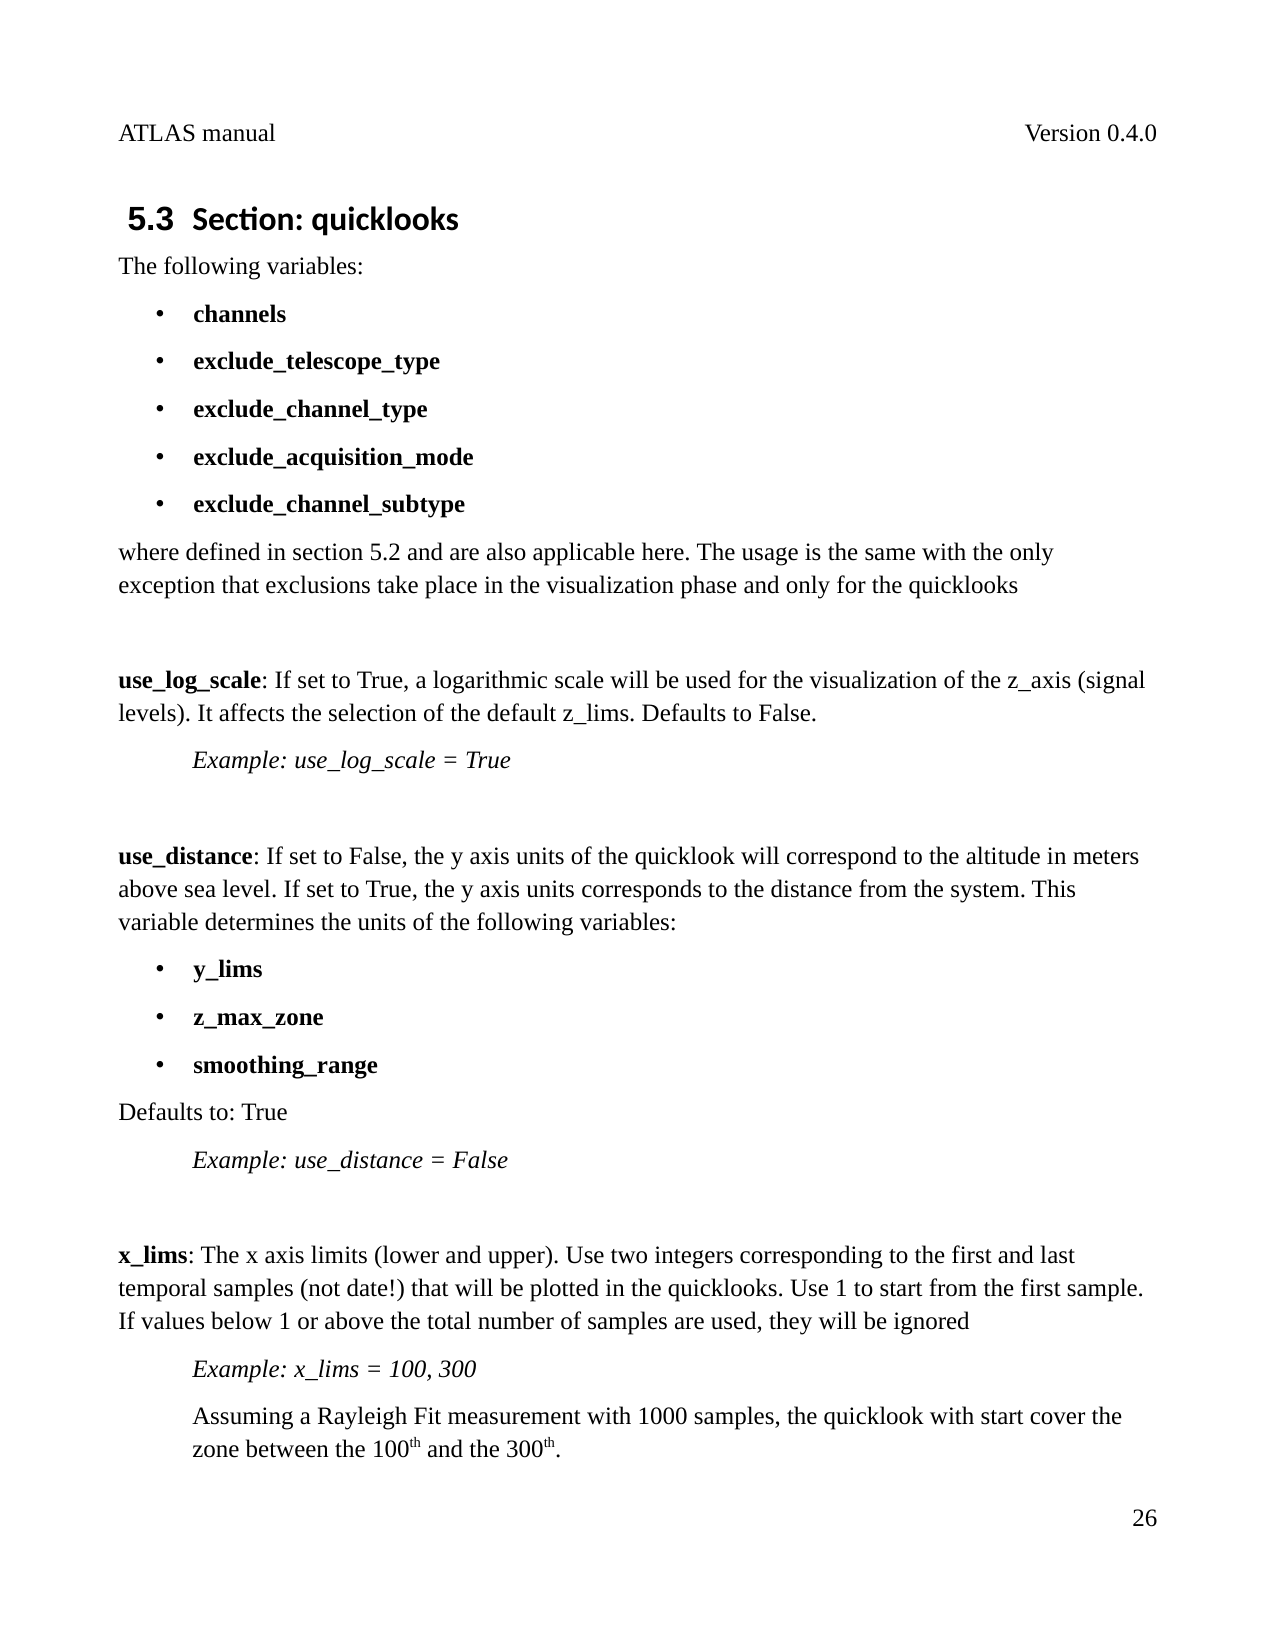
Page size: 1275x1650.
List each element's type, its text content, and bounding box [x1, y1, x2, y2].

text use_distance: If set to False, the y axis units of the quicklook will correspond to the altitude in meters above sea level. If set to True, the y axis units corresponds to the distance from the system. This variable determines the units of the following variables: [118, 841, 1157, 936]
text Example: x_lims = 100, 300 [118, 1354, 1157, 1382]
list smoothing_range [156, 1050, 1157, 1078]
text Example: use_log_scale = True [118, 746, 1157, 774]
text Defaults to: True [118, 1097, 1157, 1126]
list channels [156, 299, 1157, 327]
text Assuming a Rayleigh Fit measurement with 1000 samples, the quicklook with start cover the zone between the 100th and the 300th. [118, 1401, 1157, 1463]
subtitle Section: quicklooks [118, 198, 1157, 239]
list exclude_channel_type [156, 394, 1157, 423]
list exclude_acquisition_mode [156, 442, 1157, 470]
text use_log_scale: If set to True, a logarithmic scale will be used for the visualization of the z_axis (signal levels). It affects the selection of the default z_lims. Defaults to False. [118, 665, 1157, 727]
text The following variables: [118, 251, 1157, 280]
list exclude_channel_subtype [156, 489, 1157, 518]
text Example: use_distance = False [118, 1145, 1157, 1174]
text where defined in section 5.2 and are also applicable here. The usage is the same with the only exception that exclusions take place in the visualization phase and only for the quicklooks [118, 537, 1157, 598]
list y_lims [156, 954, 1157, 983]
list z_max_zone [156, 1002, 1157, 1031]
text x_lims: The x axis limits (lower and upper). Use two integers corresponding to the first and last temporal samples (not date!) that will be plotted in the quicklooks. Use 1 to start from the first sample. If values below 1 or above the total number of samples are used, they will be ignored [118, 1240, 1157, 1335]
list exclude_telescope_type [156, 346, 1157, 375]
